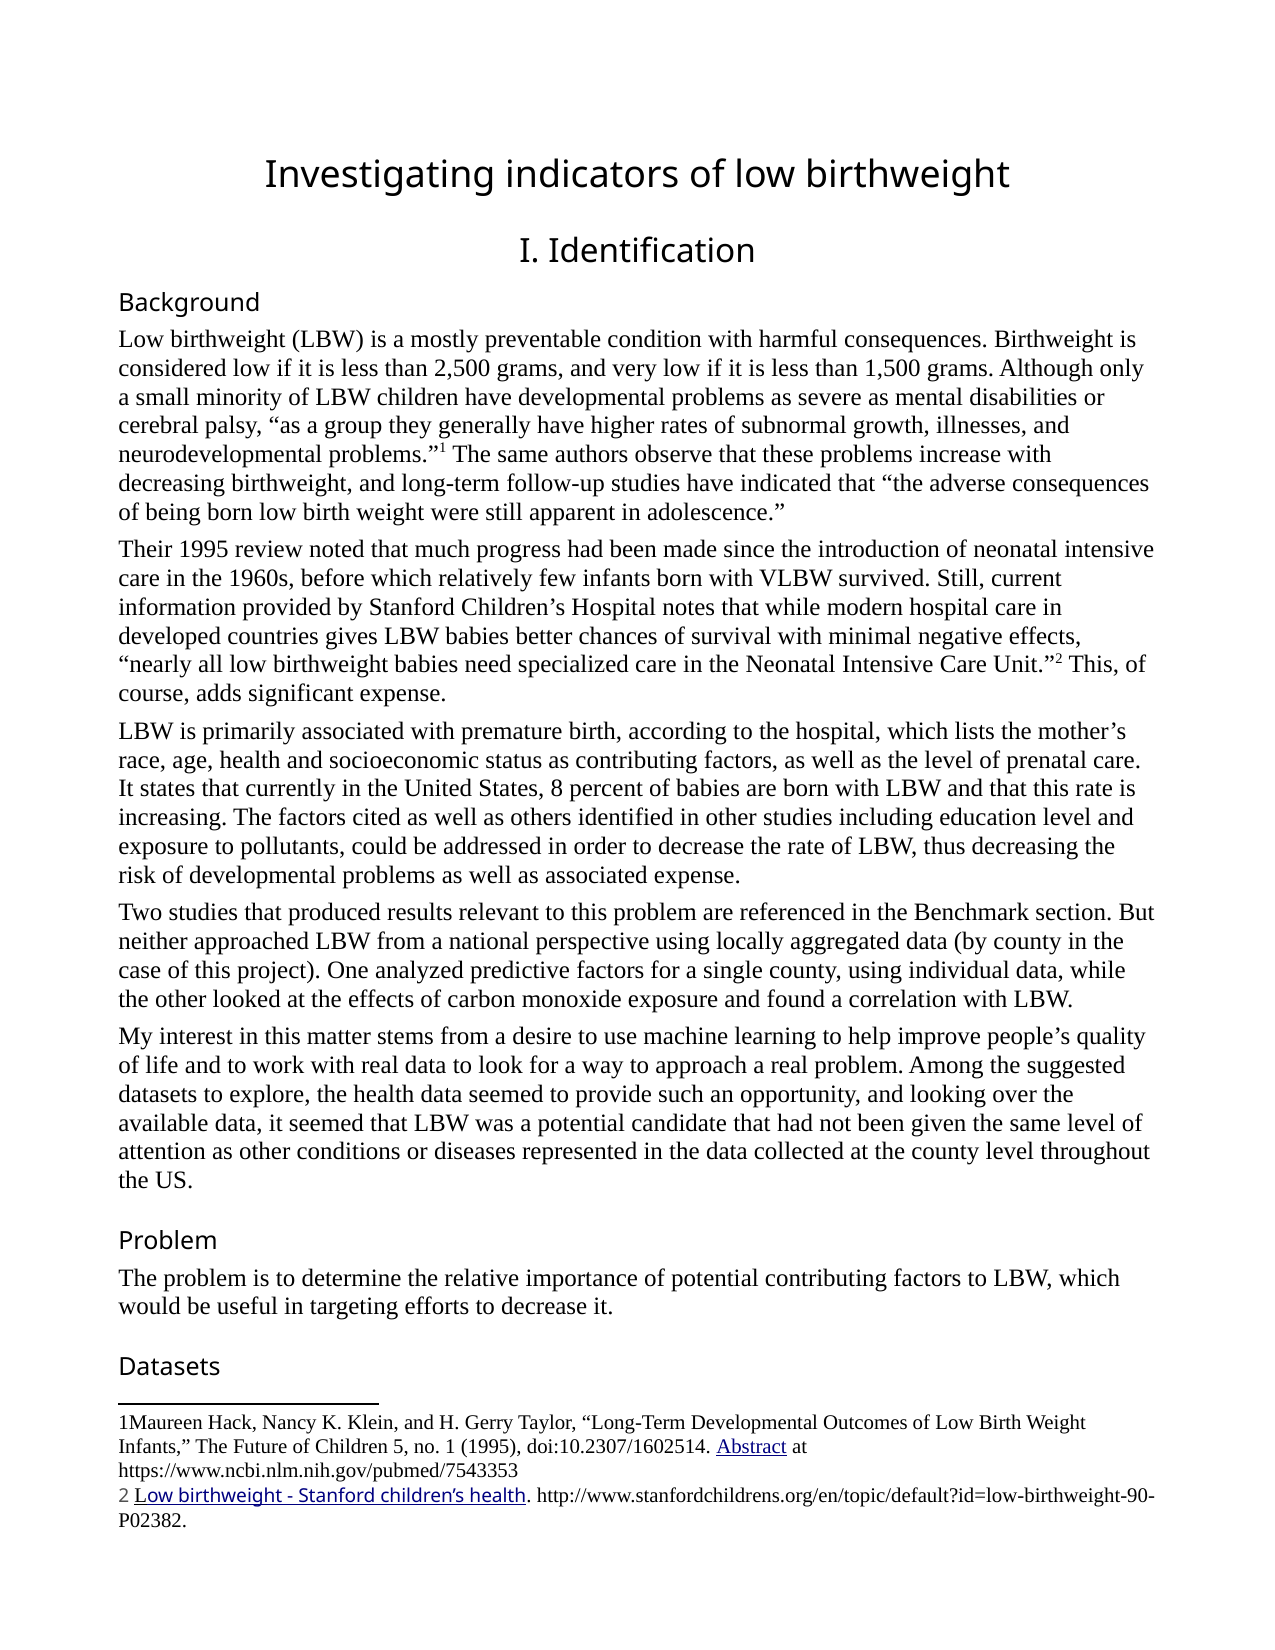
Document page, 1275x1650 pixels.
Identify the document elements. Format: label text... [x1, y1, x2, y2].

text Problem [118, 1223, 1157, 1257]
text Their 1995 review noted that much progress had been made since the introduction of neonatal intensive care in the 1960s, before which relatively few infants born with VLBW survived. Still, current information provided by Stanford Children’s Hospital notes that while modern hospital care in developed countries gives LBW babies better chances of survival with minimal negative effects, “nearly all low birthweight babies need specialized care in the Neonatal Intensive Care Unit.” This, of course, adds significant expense. [118, 534, 1157, 707]
text I. Identification [118, 227, 1157, 272]
text Background [118, 284, 1157, 318]
text LBW is primarily associated with premature birth, according to the hospital, which lists the mother’s race, age, health and socioeconomic status as contributing factors, as well as the level of prenatal care. It states that currently in the United States, 8 percent of babies are born with LBW and that this rate is increasing. The factors cited as well as others identified in other studies including education level and exposure to pollutants, could be addressed in order to decrease the rate of LBW, thus decreasing the risk of developmental problems as well as associated expense. [118, 716, 1157, 888]
text Low birthweight - Stanford children’s health. http://www.stanfordchildrens.org/en/topic/default?id=low-birthweight-90-P02382. [118, 1482, 1157, 1532]
text Two studies that produced results relevant to this problem are referenced in the Benchmark section. But neither approached LBW from a national perspective using locally aggregated data (by county in the case of this project). One analyzed predictive factors for a single county, using individual data, while the other looked at the effects of carbon monoxide exposure and found a correlation with LBW. [118, 897, 1157, 1012]
text Datasets [118, 1349, 1157, 1383]
text Investigating indicators of low birthweight [118, 147, 1157, 198]
text Maureen Hack, Nancy K. Klein, and H. Gerry Taylor, “Long-Term Developmental Outcomes of Low Birth Weight Infants,” The Future of Children 5, no. 1 (1995), doi:10.2307/1602514. Abstract at https://www.ncbi.nlm.nih.gov/pubmed/7543353 [118, 1410, 1157, 1482]
text The problem is to determine the relative importance of potential contributing factors to LBW, which would be useful in targeting efforts to decrease it. [118, 1263, 1157, 1320]
text Low birthweight (LBW) is a mostly preventable condition with harmful consequences. Birthweight is considered low if it is less than 2,500 grams, and very low if it is less than 1,500 grams. Although only a small minority of LBW children have developmental problems as severe as mental disabilities or cerebral palsy, “as a group they generally have higher rates of subnormal growth, illnesses, and neurodevelopmental problems.” The same authors observe that these problems increase with decreasing birthweight, and long-term follow-up studies have indicated that “the adverse consequences of being born low birth weight were still apparent in adolescence.” [118, 324, 1157, 526]
text My interest in this matter stems from a desire to use machine learning to help improve people’s quality of life and to work with real data to look for a way to approach a real problem. Among the suggested datasets to explore, the health data seemed to provide such an opportunity, and looking over the available data, it seemed that LBW was a potential candidate that had not been given the same level of attention as other conditions or diseases represented in the data collected at the county level throughout the US. [118, 1021, 1157, 1194]
